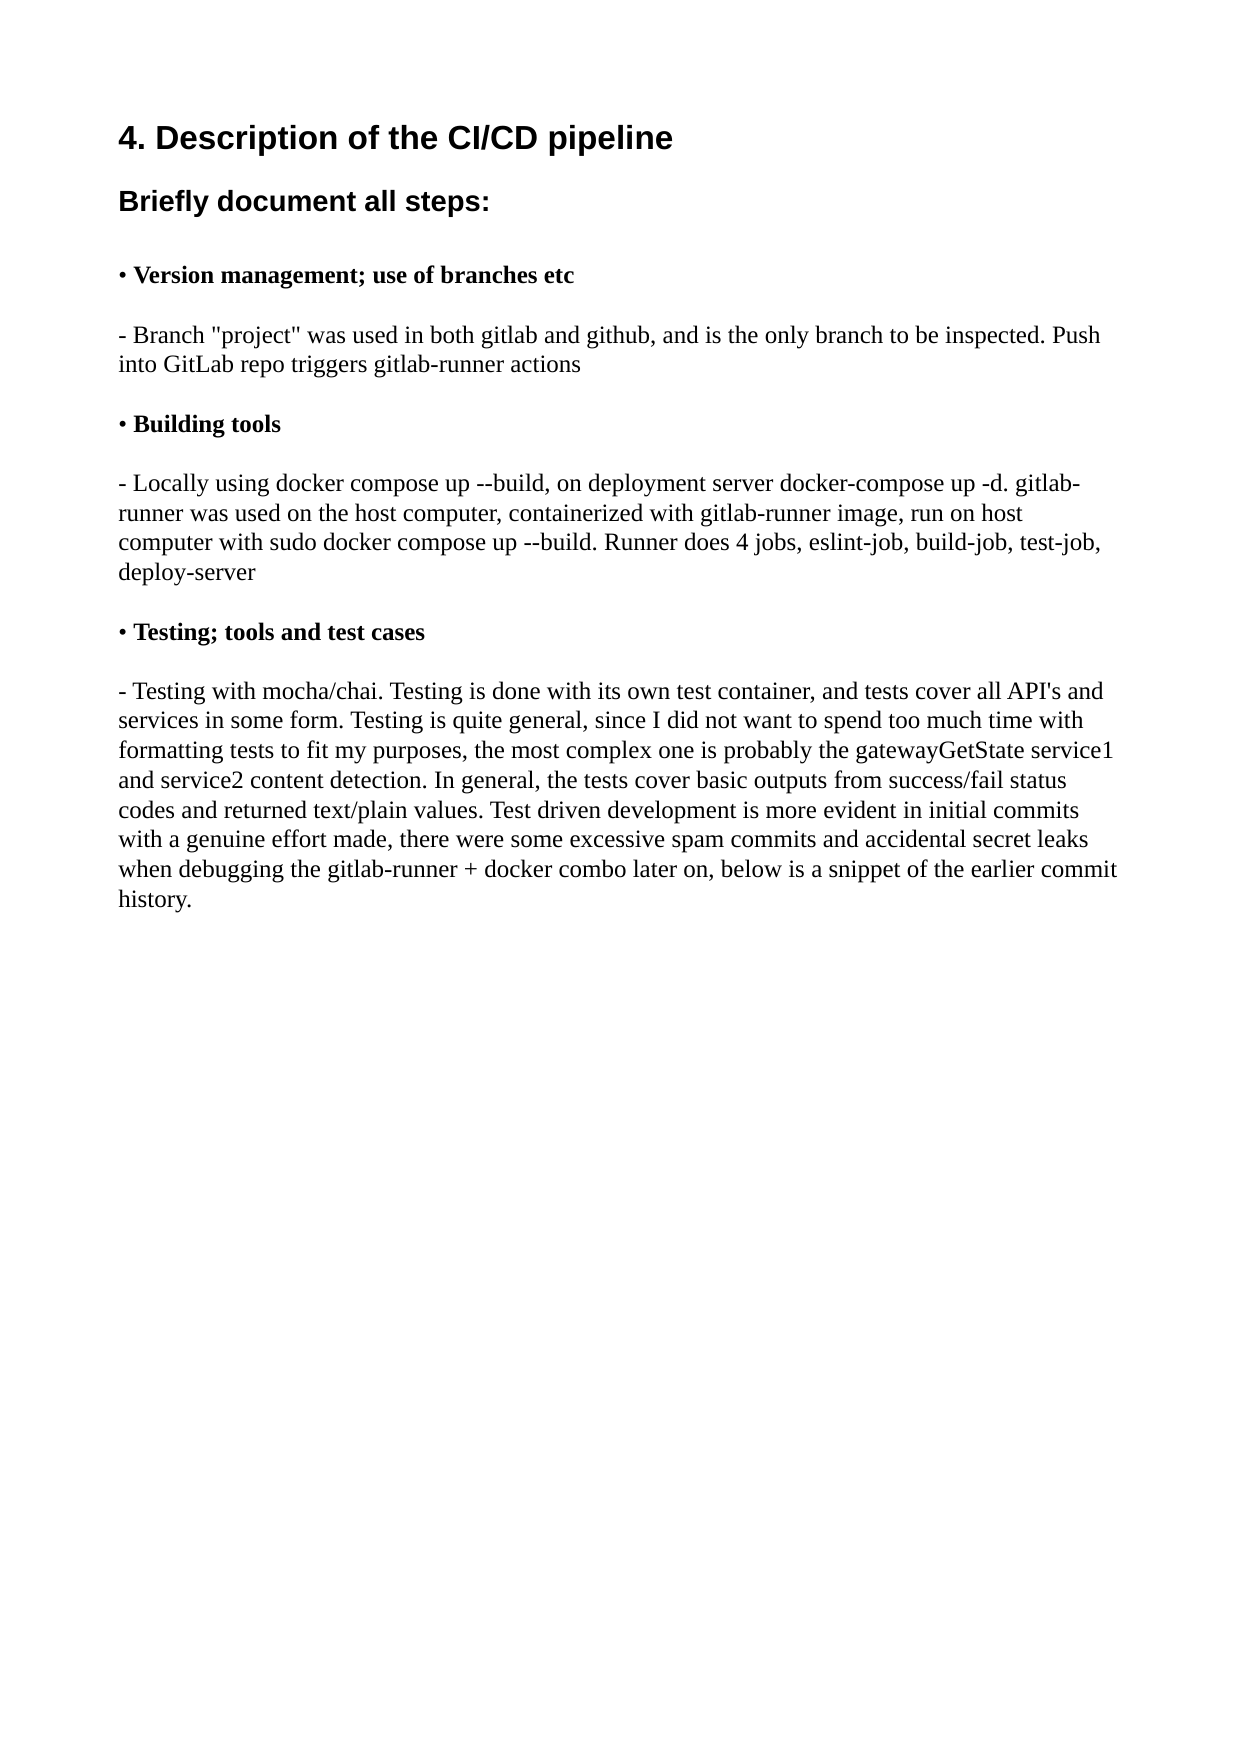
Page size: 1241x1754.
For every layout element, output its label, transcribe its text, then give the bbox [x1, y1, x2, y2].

text • Version management; use of branches etc [118, 259, 1122, 289]
text - Branch "project" was used in both gitlab and github, and is the only branch to be inspected. Push into GitLab repo triggers gitlab-runner actions [118, 319, 1122, 378]
subtitle 4. Description of the CI/CD pipeline [118, 118, 1122, 157]
text • Building tools [118, 408, 1122, 437]
text • Testing; tools and test cases [118, 616, 1122, 645]
subtitle Briefly document all steps: [118, 184, 1122, 217]
text - Locally using docker compose up --build, on deployment server docker-compose up -d. gitlab-runner was used on the host computer, containerized with gitlab-runner image, run on host computer with sudo docker compose up --build. Runner does 4 jobs, eslint-job, build-job, test-job, deploy-server [118, 467, 1122, 586]
text - Testing with mocha/chai. Testing is done with its own test container, and tests cover all API's and services in some form. Testing is quite general, since I did not want to spend too much time with formatting tests to fit my purposes, the most complex one is probably the gatewayGetState service1 and service2 content detection. In general, the tests cover basic outputs from success/fail status codes and returned text/plain values. Test driven development is more evident in initial commits with a genuine effort made, there were some excessive spam commits and accidental secret leaks when debugging the gitlab-runner + docker combo later on, below is a snippet of the earlier commit history. [118, 675, 1122, 912]
